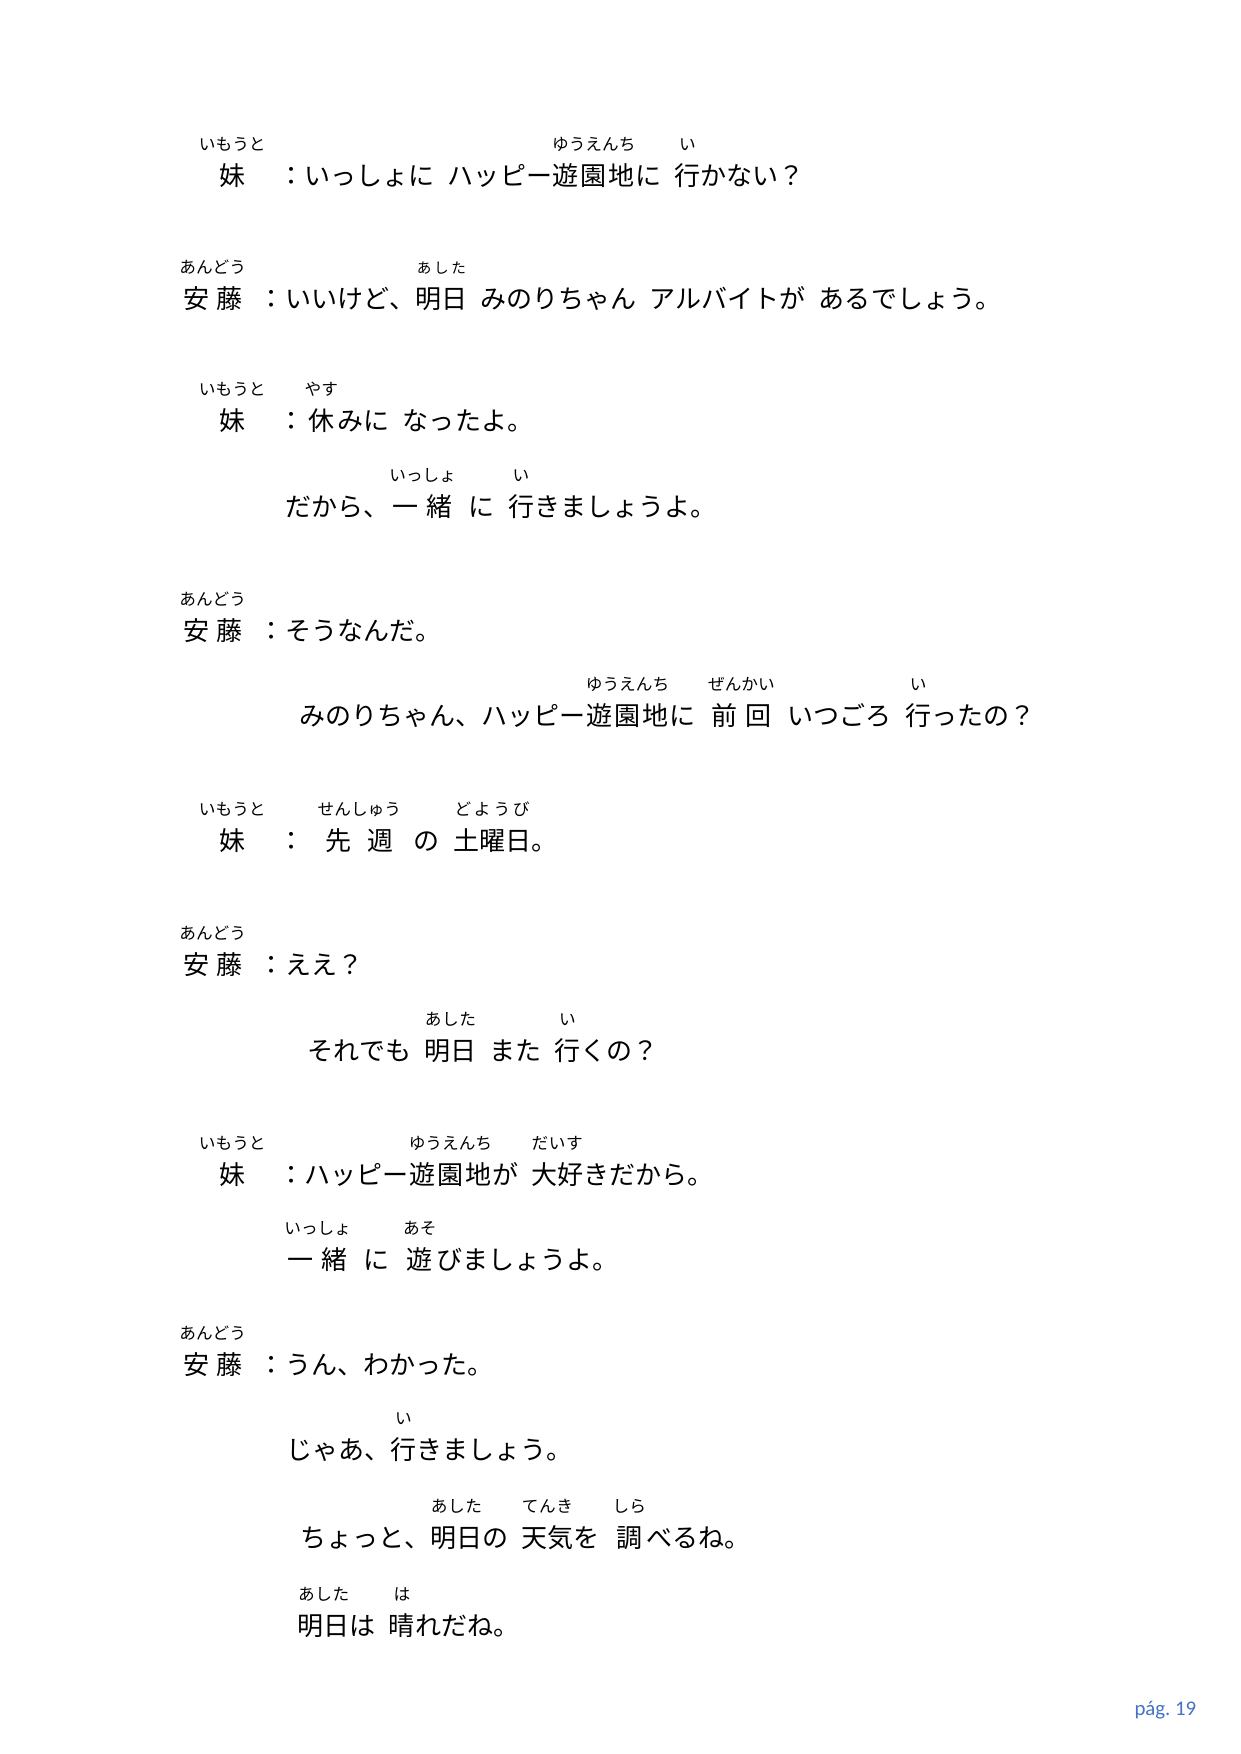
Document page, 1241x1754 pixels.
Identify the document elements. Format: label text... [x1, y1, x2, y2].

text だから、一緒いっしょ に 行いきましょうよ。 [177, 462, 1196, 524]
text みのりちゃん、ハッピー遊園地ゆうえんちに 前回ぜんかい いつごろ 行いったの？ [177, 671, 1196, 733]
text 明日あしたは 晴はれだね。 [177, 1581, 1196, 1643]
text 妹いもうと ：休やすみに なったよ。 [199, 376, 1196, 438]
text じゃあ、行いきましょう。 [177, 1405, 1196, 1467]
text 安藤あんどう ：そうなんだ。 [179, 586, 1196, 648]
text それでも 明日あした また 行いくの？ [177, 1006, 1196, 1068]
text 安藤あんどう ：ええ？ [179, 920, 1196, 982]
text 安藤あんどう ：うん、わかった。 [179, 1320, 1196, 1382]
text 安藤あんどう ：いいけど、明日あした みのりちゃん アルバイトが あるでしょう。 [179, 254, 1196, 316]
text 妹いもうと ：ハッピー遊園地ゆうえんちが 大好だいすきだから。 [199, 1130, 1196, 1192]
text 一緒いっしょ に 遊あそびましょうよ。 [177, 1215, 1196, 1277]
text 妹いもうと ：いっしょに ハッピー遊園地ゆうえんちに 行いかない？ [199, 131, 1196, 193]
text ちょっと、明日あしたの 天気てんきを 調しらべるね。 [177, 1493, 1196, 1555]
text 妹いもうと ： 先週せんしゅう の 土曜日どようび。 [199, 796, 1196, 858]
